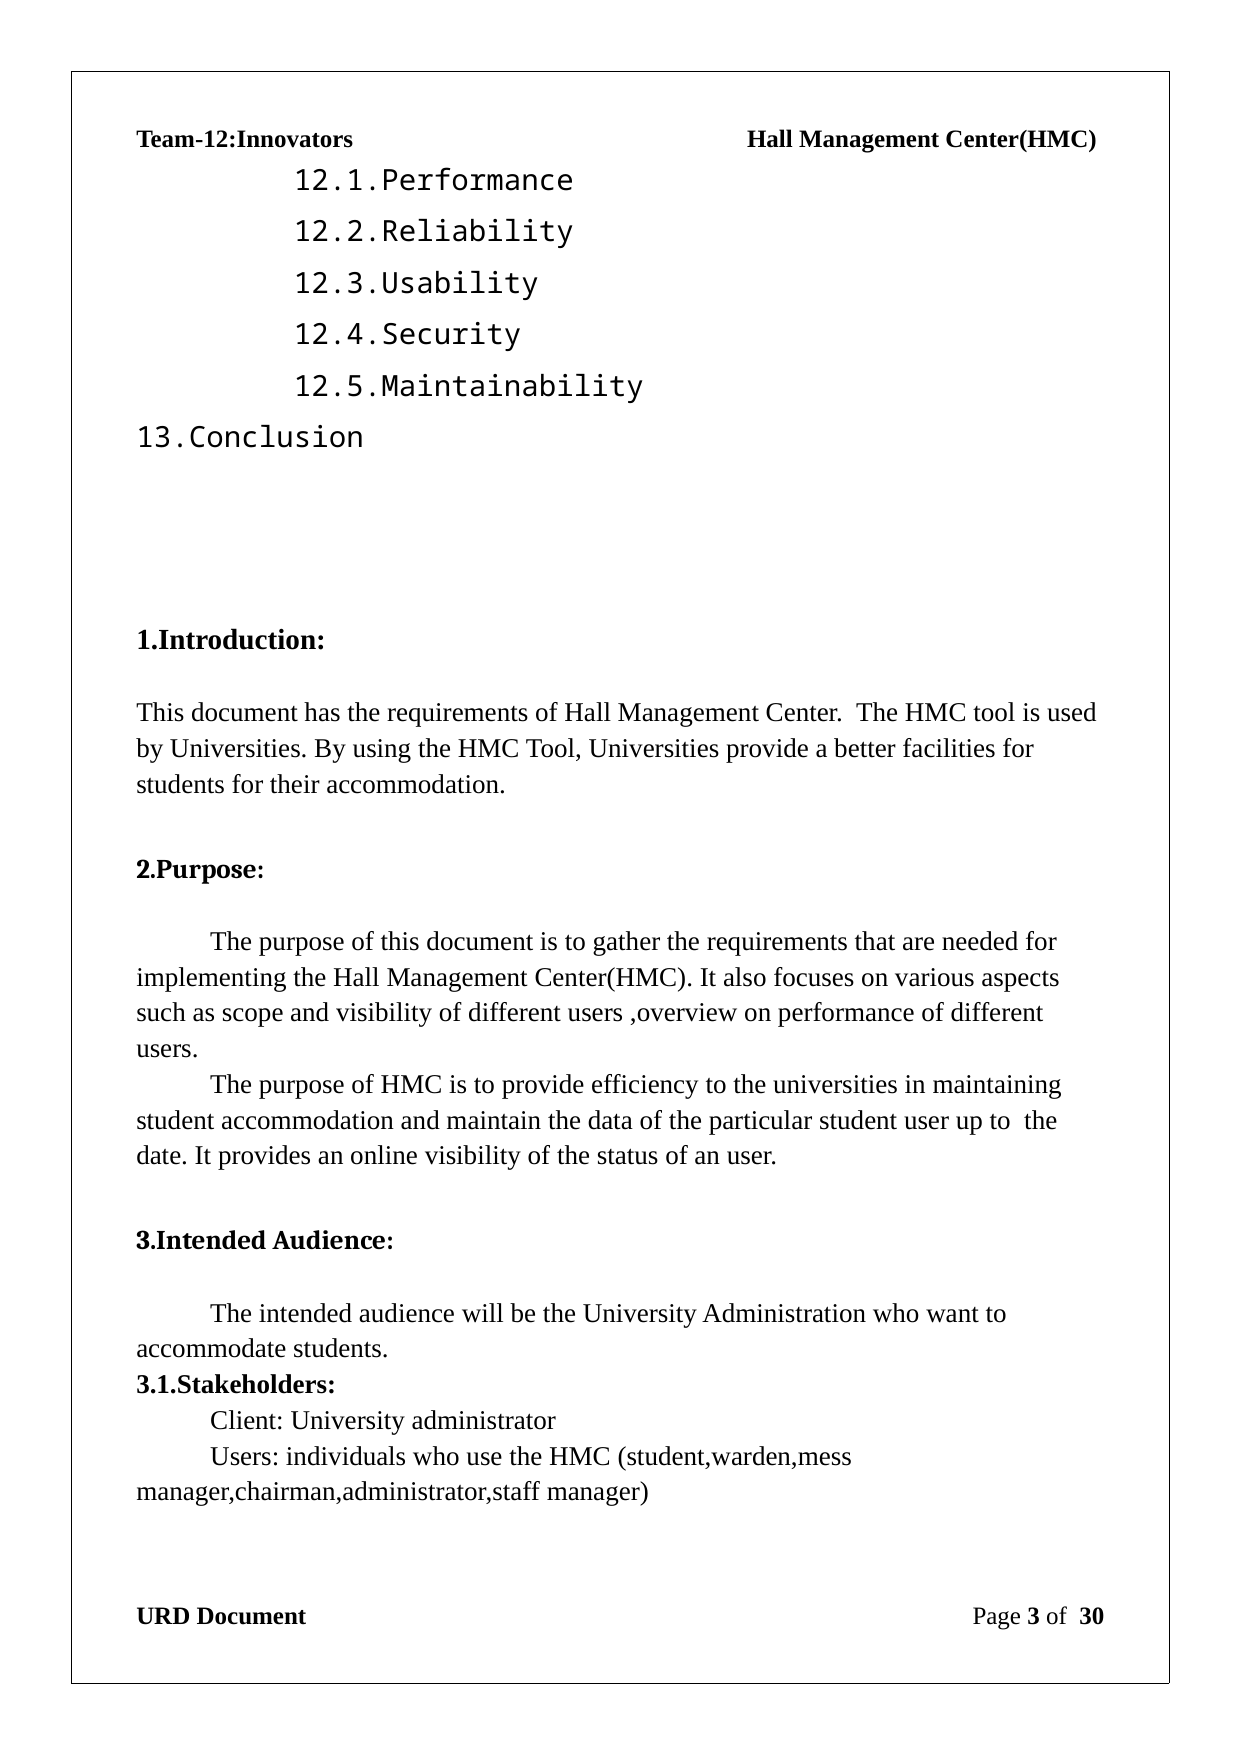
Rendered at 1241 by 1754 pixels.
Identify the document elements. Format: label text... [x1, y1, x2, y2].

text 12.2.Reliability [136, 210, 1104, 250]
text 12.5.Maintainability [136, 365, 1104, 405]
text 3.1.Stakeholders: [136, 1368, 1104, 1399]
text This document has the requirements of Hall Management Center. The HMC tool is used by Universities. By using the HMC Tool, Universities provide a better facilities for students for their accommodation. [136, 696, 1104, 799]
text The purpose of this document is to gather the requirements that are needed for implementing the Hall Management Center(HMC). It also focuses on various aspects such as scope and visibility of different users ,overview on performance of different users. [136, 925, 1104, 1063]
text 12.4.Security [136, 313, 1104, 353]
text 12.3.Usability [136, 262, 1104, 302]
text Client: University administrator [136, 1404, 1104, 1435]
text 13.Conclusion [136, 417, 1104, 456]
text 12.1.Performance [136, 159, 1104, 198]
text The intended audience will be the University Administration who want to accommodate students. [136, 1297, 1104, 1363]
text Users: individuals who use the HMC (student,warden,mess manager,chairman,administrator,staff manager) [136, 1439, 1104, 1506]
subtitle 1.Introduction: [136, 622, 1104, 656]
subtitle 3.Intended Audience: [136, 1225, 1104, 1256]
text The purpose of HMC is to provide efficiency to the universities in maintaining student accommodation and maintain the data of the particular student user up to the date. It provides an online visibility of the status of an user. [136, 1068, 1104, 1171]
subtitle 2.Purpose: [136, 854, 1104, 885]
